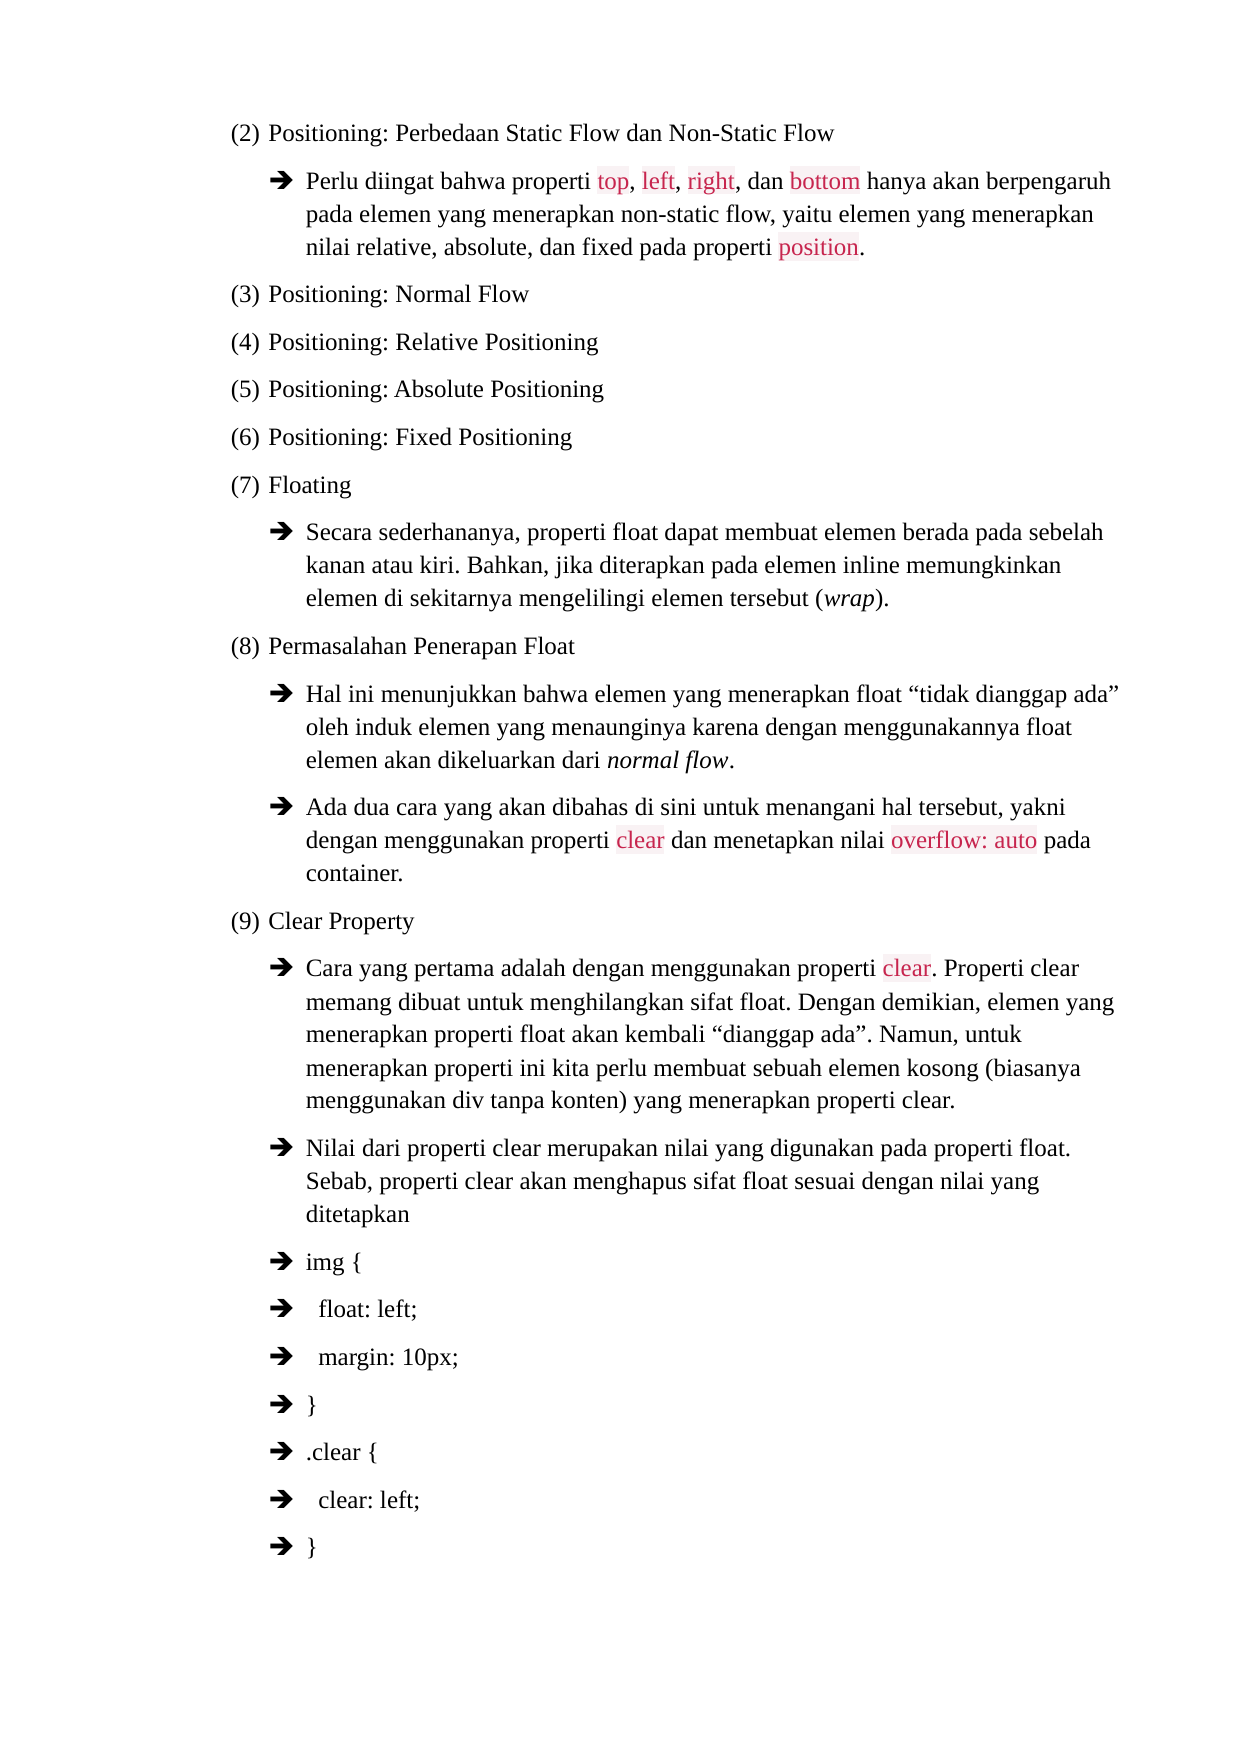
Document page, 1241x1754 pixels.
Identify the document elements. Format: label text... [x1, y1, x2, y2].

list Positioning: Fixed Positioning [231, 422, 1122, 451]
list Perlu diingat bahwa properti top, left, right, dan bottom hanya akan berpengaruh pada elemen yang menerapkan non-static flow, yaitu elemen yang menerapkan nilai relative, absolute, dan fixed pada properti position. [268, 166, 1122, 261]
list Secara sederhananya, properti float dapat membuat elemen berada pada sebelah kanan atau kiri. Bahkan, jika diterapkan pada elemen inline memungkinkan elemen di sekitarnya mengelilingi elemen tersebut (wrap). [268, 517, 1122, 612]
list } [268, 1390, 1122, 1418]
list Cara yang pertama adalah dengan menggunakan properti clear. Properti clear memang dibuat untuk menghilangkan sifat float. Dengan demikian, elemen yang menerapkan properti float akan kembali “dianggap ada”. Namun, untuk menerapkan properti ini kita perlu membuat sebuah elemen kosong (biasanya menggunakan div tanpa konten) yang menerapkan properti clear. [268, 953, 1122, 1114]
list clear: left; [268, 1485, 1122, 1514]
list float: left; [268, 1294, 1122, 1323]
list Positioning: Relative Positioning [231, 327, 1122, 356]
list Ada dua cara yang akan dibahas di sini untuk menangani hal tersebut, yakni dengan menggunakan properti clear dan menetapkan nilai overflow: auto pada container. [268, 792, 1122, 887]
list } [268, 1532, 1122, 1561]
list .clear { [268, 1437, 1122, 1466]
list Floating [231, 470, 1122, 498]
list Nilai dari properti clear merupakan nilai yang digunakan pada properti float. Sebab, properti clear akan menghapus sifat float sesuai dengan nilai yang ditetapkan [268, 1133, 1122, 1228]
list Permasalahan Penerapan Float [231, 631, 1122, 660]
list margin: 10px; [268, 1342, 1122, 1371]
list Hal ini menunjukkan bahwa elemen yang menerapkan float “tidak dianggap ada” oleh induk elemen yang menaunginya karena dengan menggunakannya float elemen akan dikeluarkan dari normal flow. [268, 679, 1122, 773]
list Positioning: Normal Flow [231, 279, 1122, 308]
list Clear Property [231, 906, 1122, 935]
list Positioning: Perbedaan Static Flow dan Non-Static Flow [231, 118, 1122, 147]
list img { [268, 1247, 1122, 1276]
list Positioning: Absolute Positioning [231, 374, 1122, 403]
